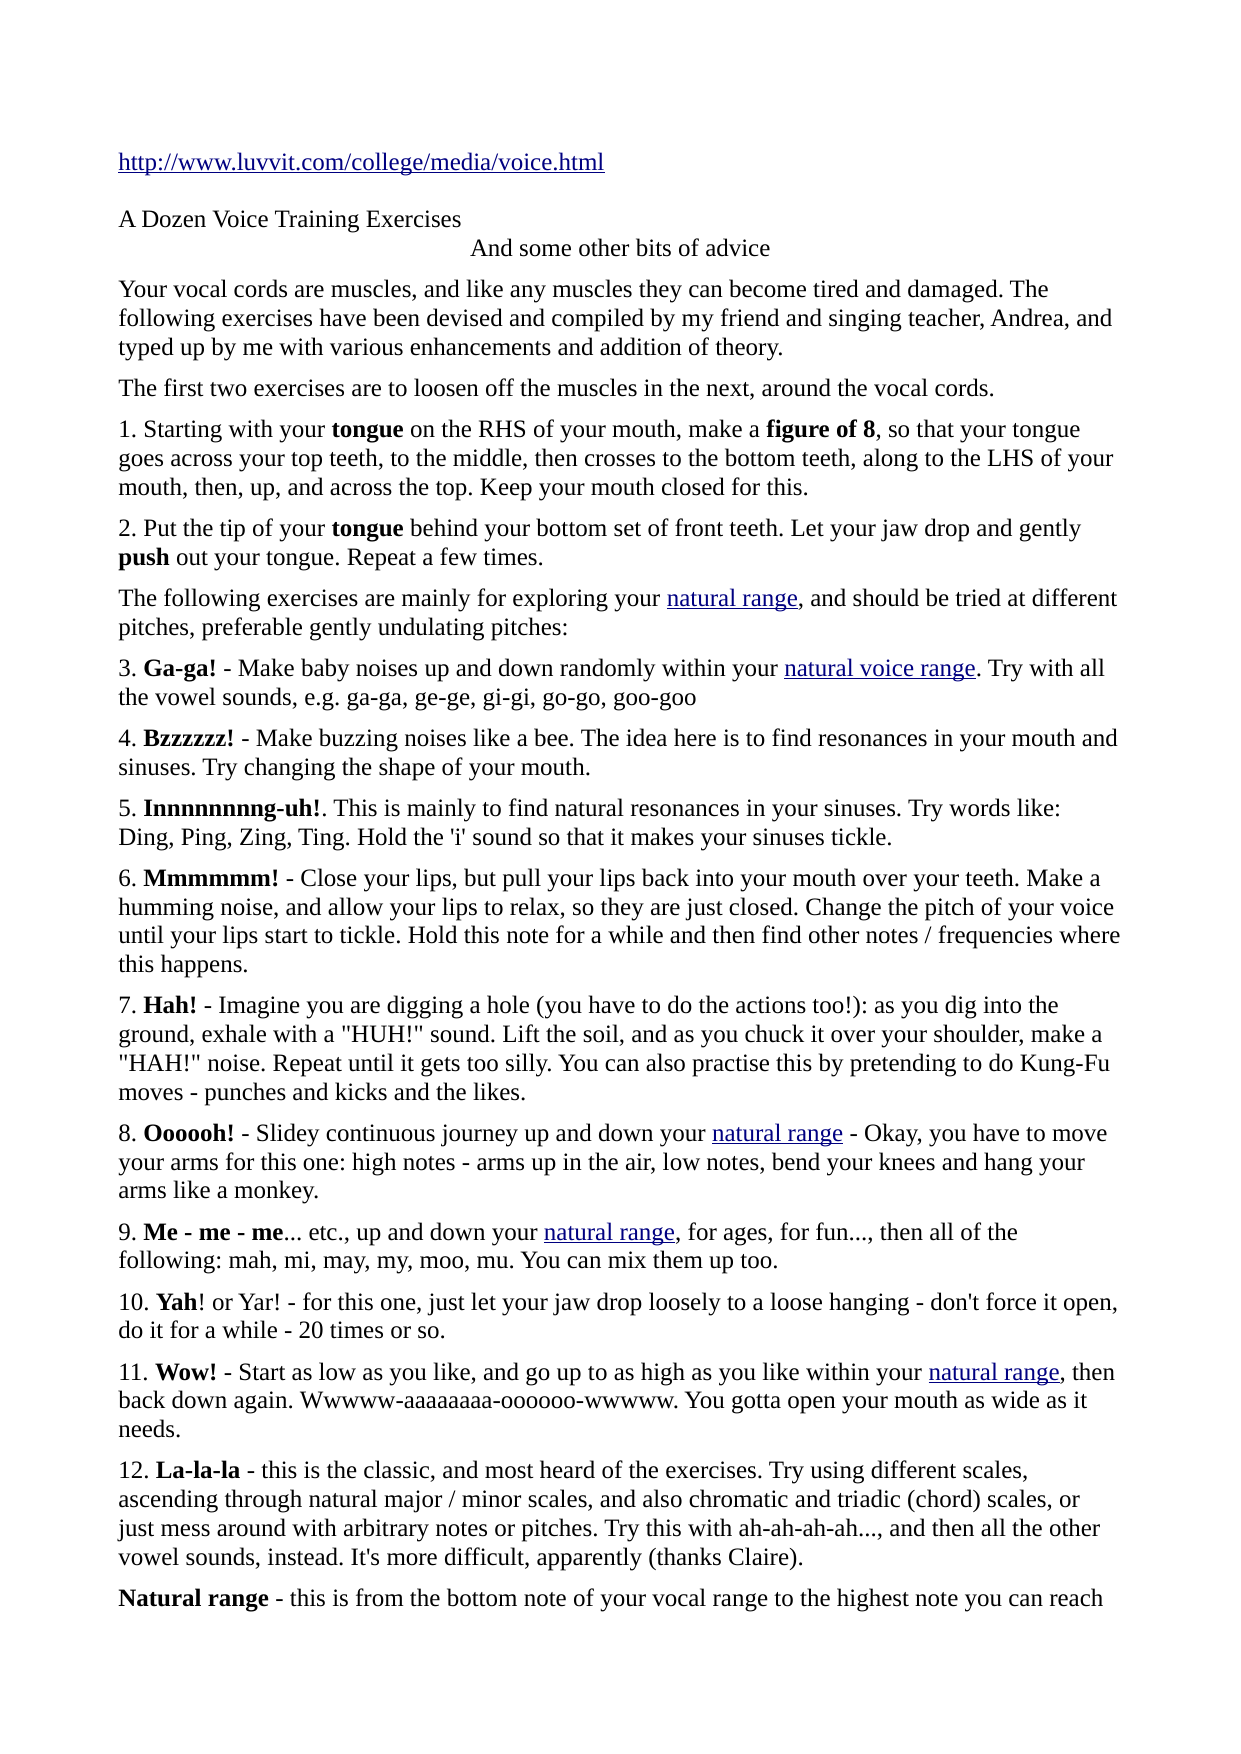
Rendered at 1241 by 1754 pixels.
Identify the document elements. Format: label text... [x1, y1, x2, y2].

text The following exercises are mainly for exploring your natural range, and should be tried at different pitches, preferable gently undulating pitches: [118, 583, 1122, 641]
text And some other bits of advice [118, 233, 1122, 262]
text 2. Put the tip of your tongue behind your bottom set of front teeth. Let your jaw drop and gently push out your tongue. Repeat a few times. [118, 513, 1122, 571]
text 7. Hah! - Imagine you are digging a hole (you have to do the actions too!): as you dig into the ground, exhale with a "HUH!" sound. Lift the soil, and as you chuck it over your shoulder, make a "HAH!" noise. Repeat until it gets too silly. You can also practise this by pretending to do Kung-Fu moves - punches and kicks and the likes. [118, 991, 1122, 1106]
text 5. Innnnnnnng-uh!. This is mainly to find natural resonances in your sinuses. Try words like: Ding, Ping, Zing, Ting. Hold the 'i' sound so that it makes your sinuses tickle. [118, 793, 1122, 851]
text 4. Bzzzzzz! - Make buzzing noises like a bee. The idea here is to find resonances in your mouth and sinuses. Try changing the shape of your mouth. [118, 723, 1122, 781]
text 11. Wow! - Start as low as you like, and go up to as high as you like within your natural range, then back down again. Wwwww-aaaaaaaa-oooooo-wwwww. You gotta open your mouth as wide as it needs. [118, 1357, 1122, 1443]
text Your vocal cords are muscles, and like any muscles they can become tired and damaged. The following exercises have been devised and compiled by my friend and singing teacher, Andrea, and typed up by me with various enhancements and addition of theory. [118, 274, 1122, 361]
text The first two exercises are to loosen off the muscles in the next, around the vocal cords. [118, 373, 1122, 402]
text 10. Yah! or Yar! - for this one, just let your jaw drop loosely to a loose hanging - don't force it open, do it for a while - 20 times or so. [118, 1287, 1122, 1344]
text 3. Ga-ga! - Make baby noises up and down randomly within your natural voice range. Try with all the vowel sounds, e.g. ga-ga, ge-ge, gi-gi, go-go, goo-goo [118, 653, 1122, 711]
text 9. Me - me - me... etc., up and down your natural range, for ages, for fun..., then all of the following: mah, mi, may, my, moo, mu. You can mix them up too. [118, 1217, 1122, 1274]
text 8. Oooooh! - Slidey continuous journey up and down your natural range - Okay, you have to move your arms for this one: high notes - arms up in the air, low notes, bend your knees and hang your arms like a monkey. [118, 1118, 1122, 1204]
text 1. Starting with your tongue on the RHS of your mouth, make a figure of 8, so that your tongue goes across your top teeth, to the middle, then crosses to the bottom teeth, along to the LHS of your mouth, then, up, and across the top. Keep your mouth closed for this. [118, 414, 1122, 501]
text 12. La-la-la - this is the classic, and most heard of the exercises. Try using different scales, ascending through natural major / minor scales, and also chromatic and triadic (chord) scales, or just mess around with arbitrary notes or pitches. Try this with ah-ah-ah-ah..., and then all the other vowel sounds, instead. It's more difficult, apparently (thanks Claire). [118, 1456, 1122, 1571]
text 6. Mmmmmm! - Close your lips, but pull your lips back into your mouth over your teeth. Make a humming noise, and allow your lips to relax, so they are just closed. Change the pitch of your voice until your lips start to tickle. Hold this note for a while and then find other notes / frequencies where this happens. [118, 863, 1122, 978]
text Natural range - this is from the bottom note of your vocal range to the highest note you can reach [118, 1583, 1122, 1612]
text A Dozen Voice Training Exercises [118, 204, 1122, 233]
text http://www.luvvit.com/college/media/voice.html [118, 147, 1122, 176]
